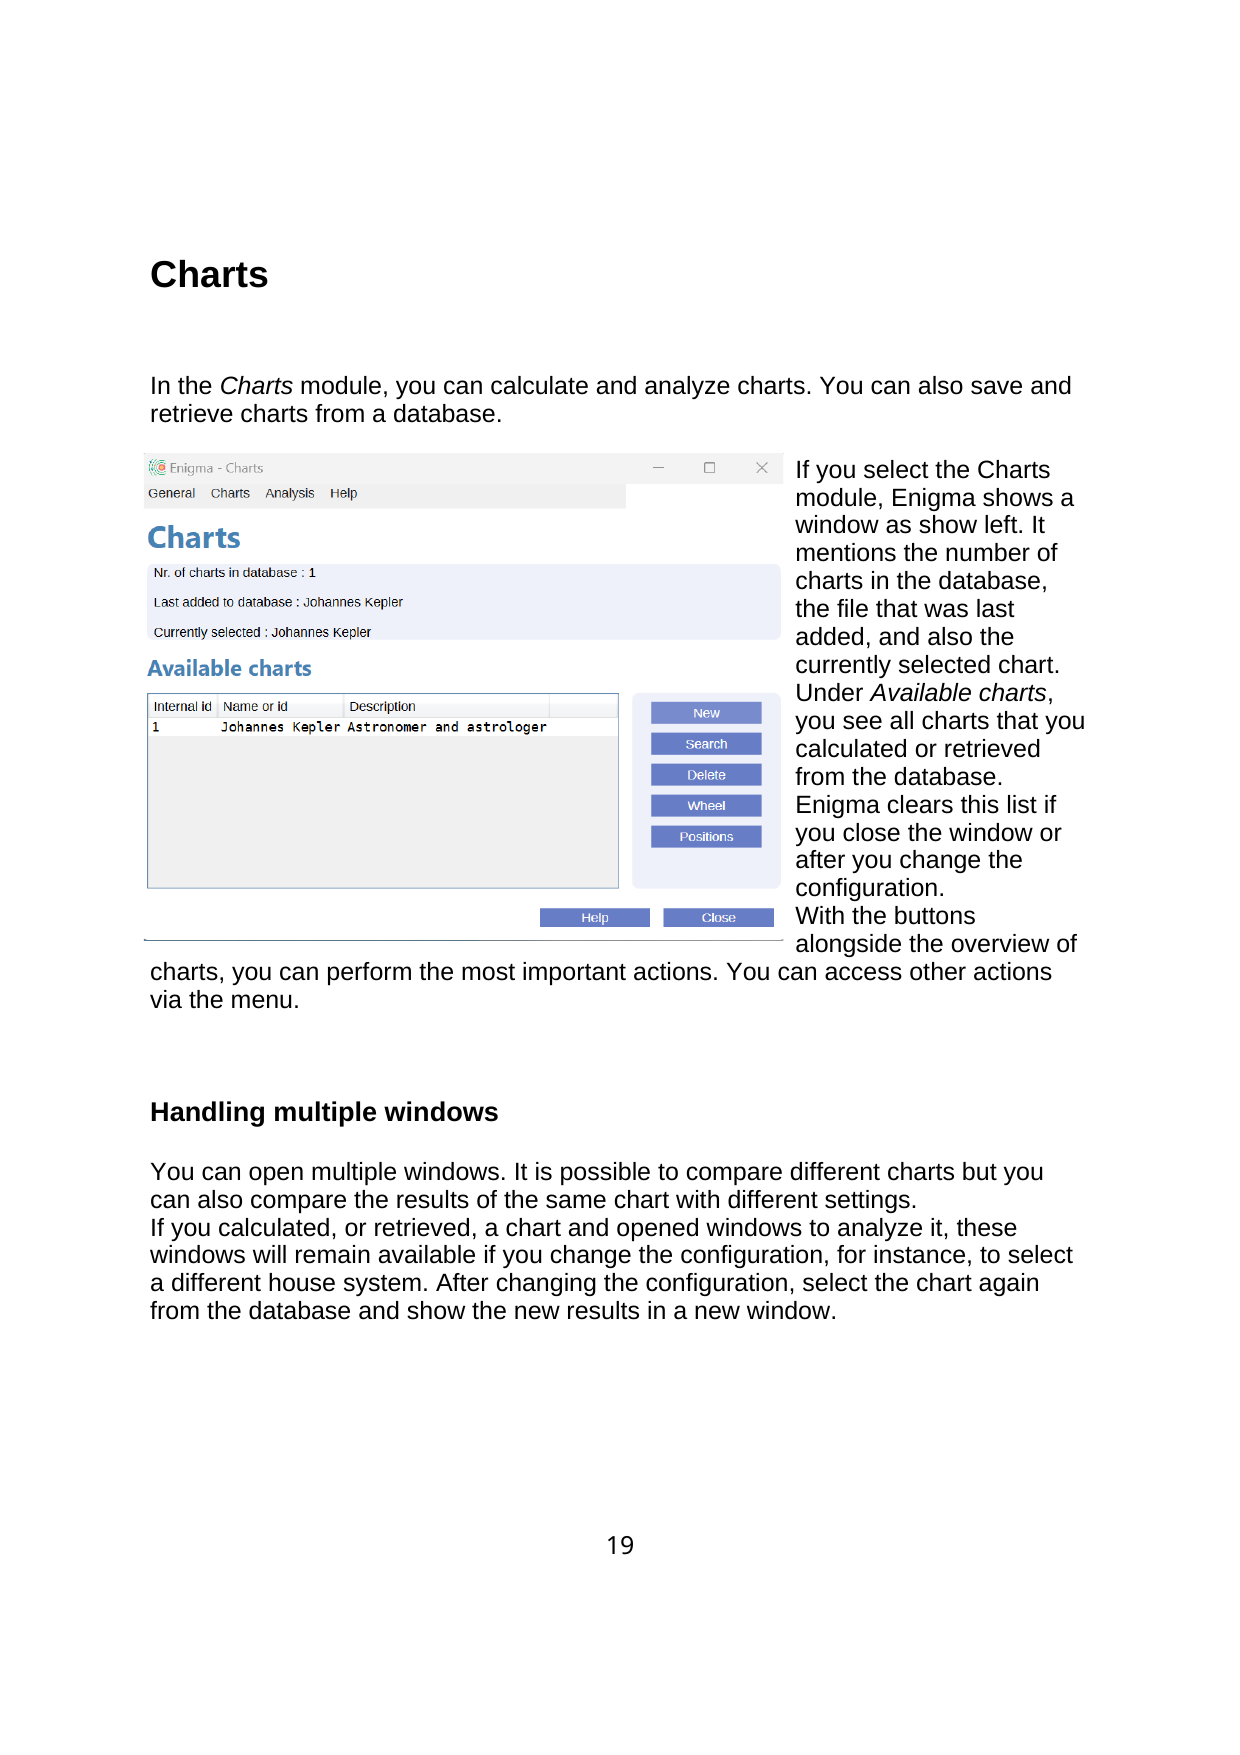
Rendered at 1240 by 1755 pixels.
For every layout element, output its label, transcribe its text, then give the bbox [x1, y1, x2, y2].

subtitle Charts [150, 253, 1089, 295]
picture [143, 453, 784, 941]
text You can open multiple windows. It is possible to compare different charts but you can also compare the results of the same chart with different settings. [150, 1158, 1089, 1213]
text If you calculated, or retrieved, a chart and opened windows to analyze it, these windows will remain available if you change the configuration, for instance, to select a different house system. After changing the configuration, select the chart again from the database and show the new results in a new window. [150, 1213, 1089, 1325]
subtitle Handling multiple windows [150, 1097, 1089, 1127]
text If you select the Charts module, Enigma shows a window as show left. It mentions the number of charts in the database, the file that was last added, and also the currently selected chart. Under Available charts, you see all charts that you calculated or retrieved from the database. Enigma clears this list if you close the window or after you change the configuration. [784, 455, 1089, 902]
text In the Charts module, you can calculate and analyze charts. You can also save and retrieve charts from a database. [150, 372, 1089, 427]
text With the buttons alongside the overview of charts, you can perform the most important actions. You can access other actions via the menu. [150, 902, 1089, 1014]
